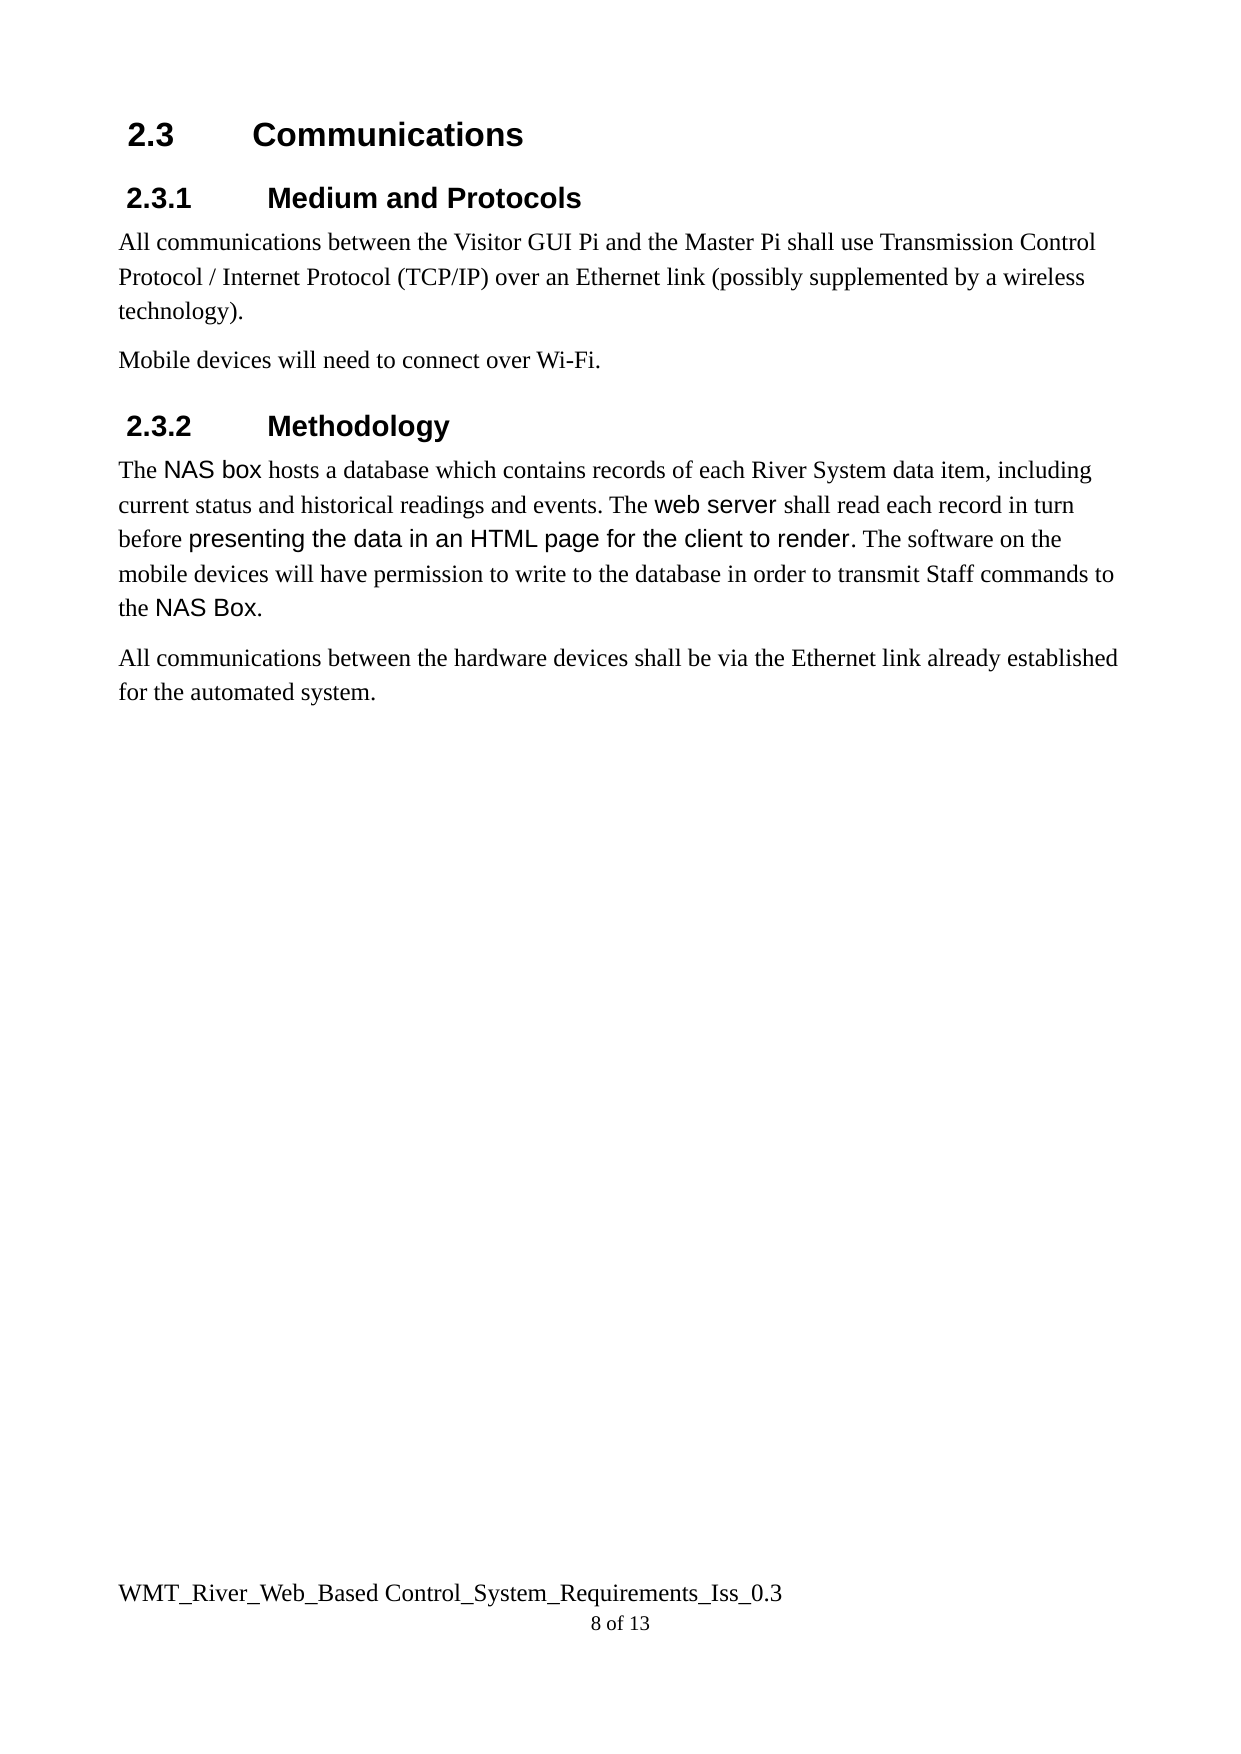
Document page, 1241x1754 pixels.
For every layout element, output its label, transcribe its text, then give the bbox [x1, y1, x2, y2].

subtitle Methodology [118, 409, 1122, 443]
subtitle Communications [118, 115, 1122, 154]
text All communications between the Visitor GUI Pi and the Master Pi shall use Transmission Control Protocol / Internet Protocol (TCP/IP) over an Ethernet link (possibly supplemented by a wireless technology). [118, 227, 1122, 325]
text Mobile devices will need to connect over Wi-Fi. [118, 345, 1122, 374]
text All communications between the hardware devices shall be via the Ethernet link already established for the automated system. [118, 643, 1122, 706]
subtitle Medium and Protocols [118, 181, 1122, 215]
text The NAS box hosts a database which contains records of each River System data item, including current status and historical readings and events. The web server shall read each record in turn before presenting the data in an HTML page for the client to render. The software on the mobile devices will have permission to write to the database in order to transmit Staff commands to the NAS Box. [118, 455, 1122, 622]
